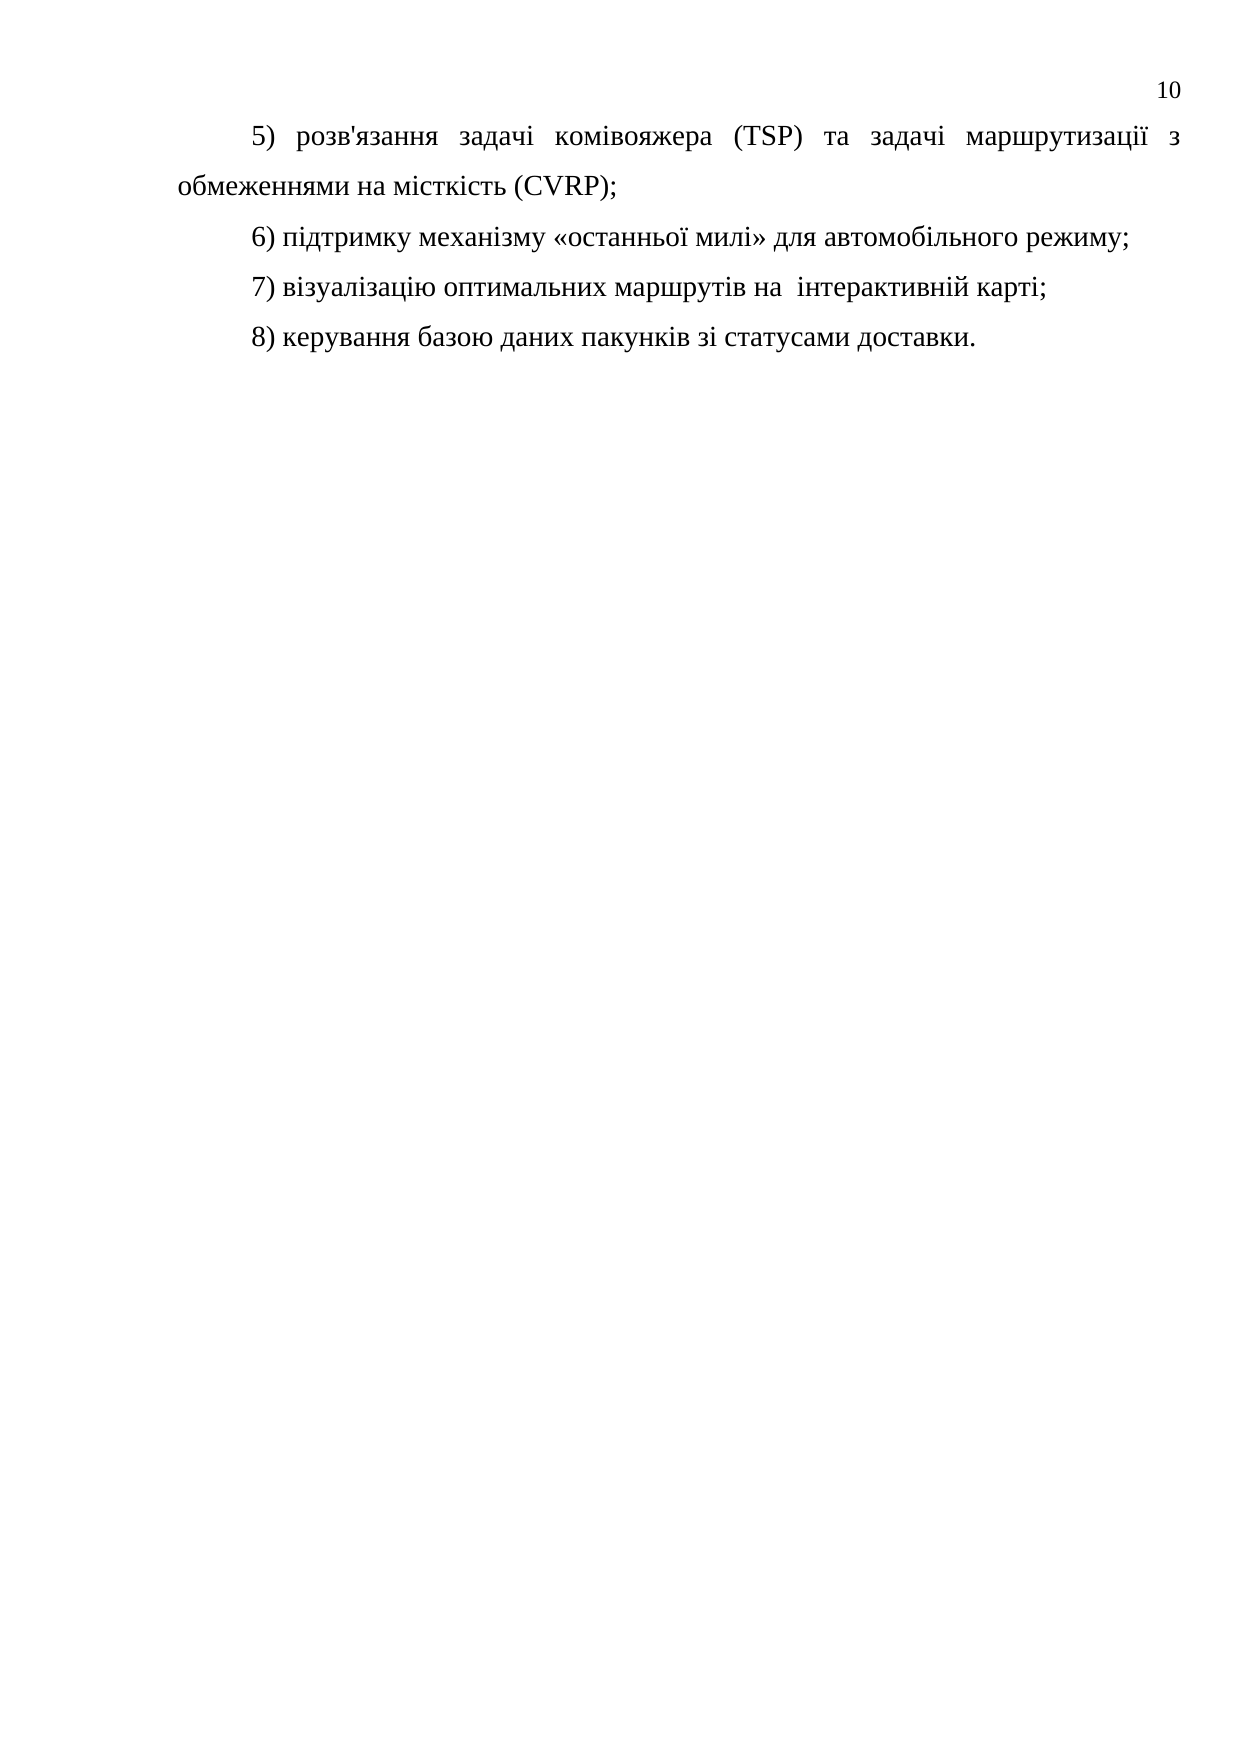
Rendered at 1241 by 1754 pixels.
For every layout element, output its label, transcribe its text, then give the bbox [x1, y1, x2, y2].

text 8) керування базою даних пакунків зі статусами доставки. [177, 319, 1181, 353]
text 7) візуалізацію оптимальних маршрутів на інтерактивній карті; [177, 269, 1181, 303]
text 5) розв'язання задачі комівояжера (TSP) та задачі маршрутизації з обмеженнями на місткість (CVRP); [177, 118, 1181, 202]
text 6) підтримку механізму «останньої милі» для автомобільного режиму; [177, 219, 1181, 252]
